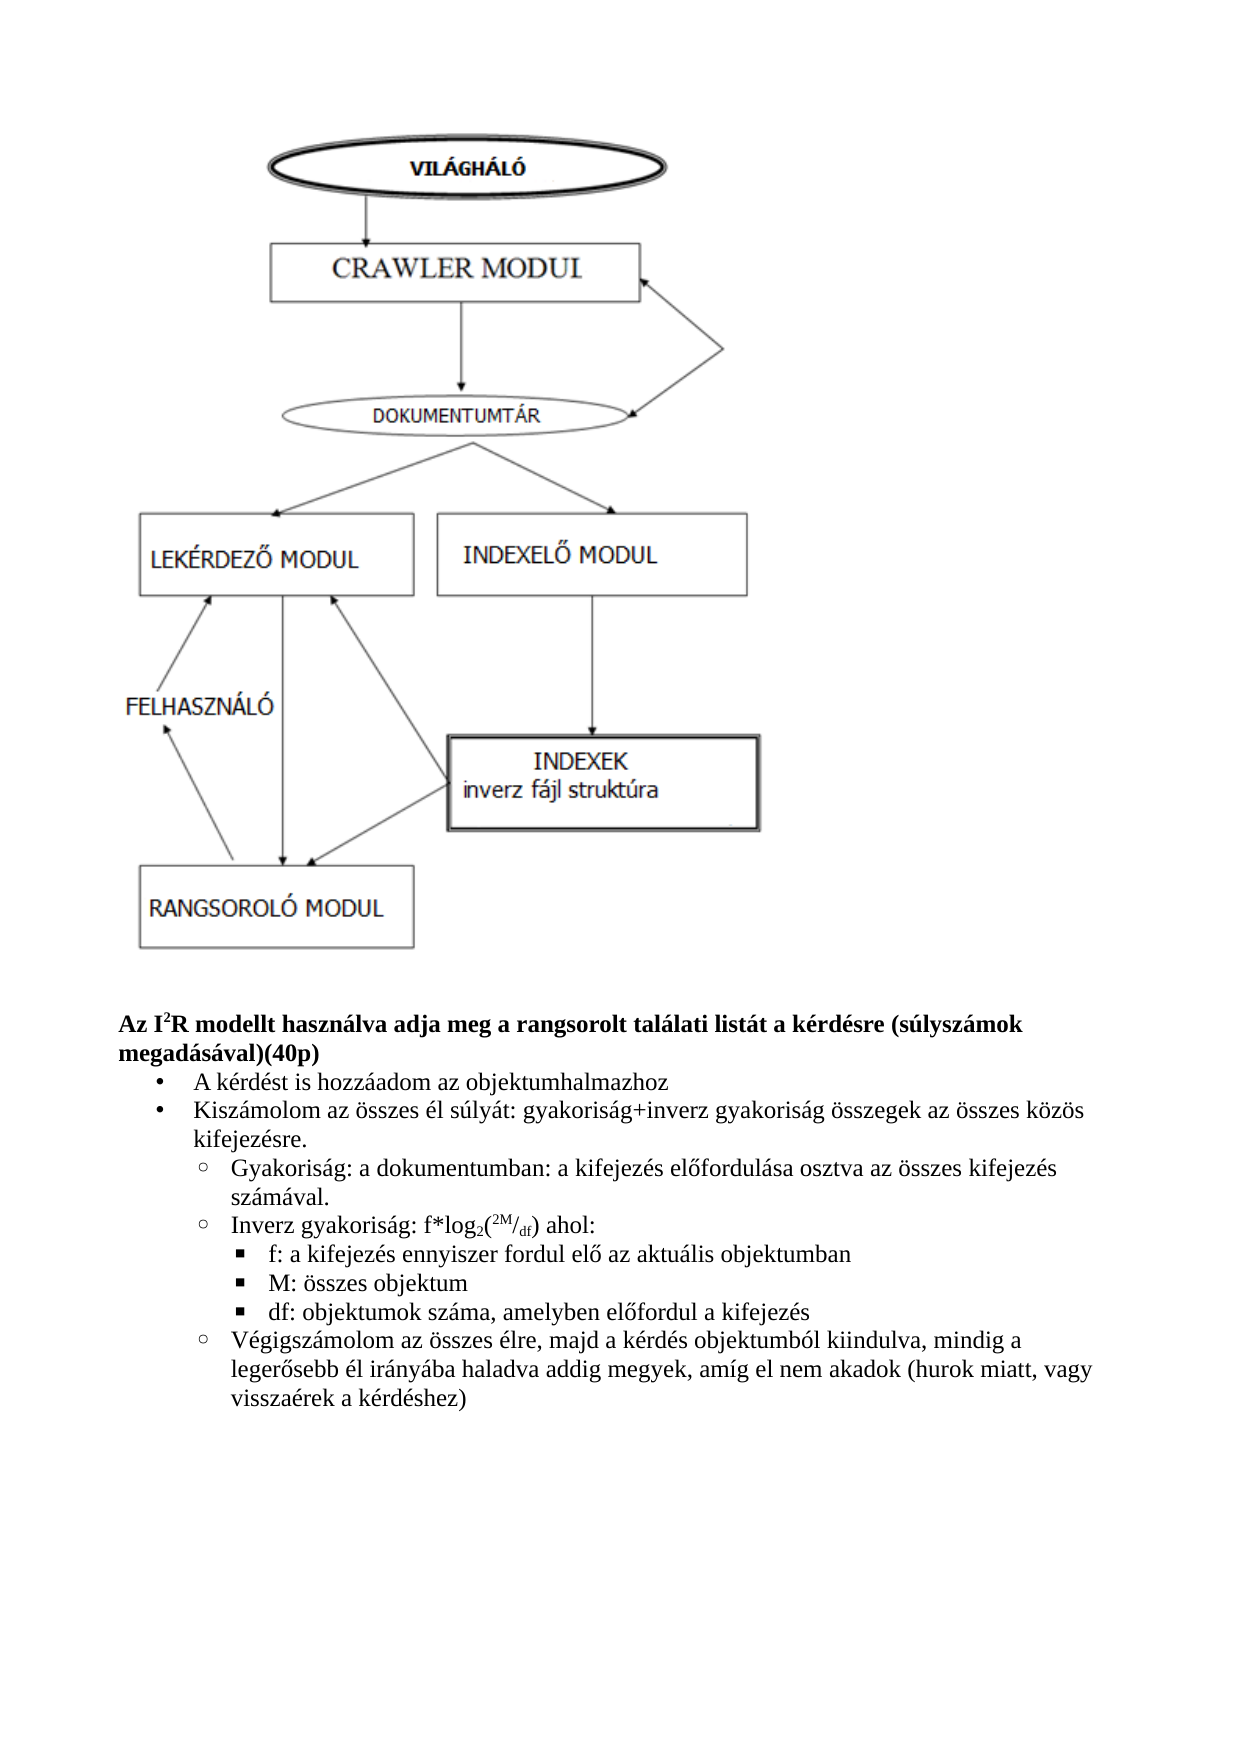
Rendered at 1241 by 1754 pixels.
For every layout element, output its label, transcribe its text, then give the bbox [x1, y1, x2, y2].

text Az I2R modellt használva adja meg a rangsorolt találati listát a kérdésre (súlyszámok megadásával)(40p) [118, 1009, 1122, 1067]
picture [118, 118, 784, 981]
list Kiszámolom az összes él súlyát: gyakoriság+inverz gyakoriság összegek az összes közös kifejezésre. [156, 1096, 1122, 1153]
list A kérdést is hozzáadom az objektumhalmazhoz [156, 1067, 1122, 1096]
list df: objektumok száma, amelyben előfordul a kifejezés [231, 1297, 1122, 1326]
list Gyakoriság: a dokumentumban: a kifejezés előfordulása osztva az összes kifejezés számával. [193, 1153, 1122, 1211]
list f: a kifejezés ennyiszer fordul elő az aktuális objektumban [231, 1239, 1122, 1268]
list Végigszámolom az összes élre, majd a kérdés objektumból kiindulva, mindig a legerősebb él irányába haladva addig megyek, amíg el nem akadok (hurok miatt, vagy visszaérek a kérdéshez) [193, 1326, 1122, 1412]
list M: összes objektum [231, 1268, 1122, 1297]
list Inverz gyakoriság: f*log2(2M/df) ahol: [193, 1211, 1122, 1239]
